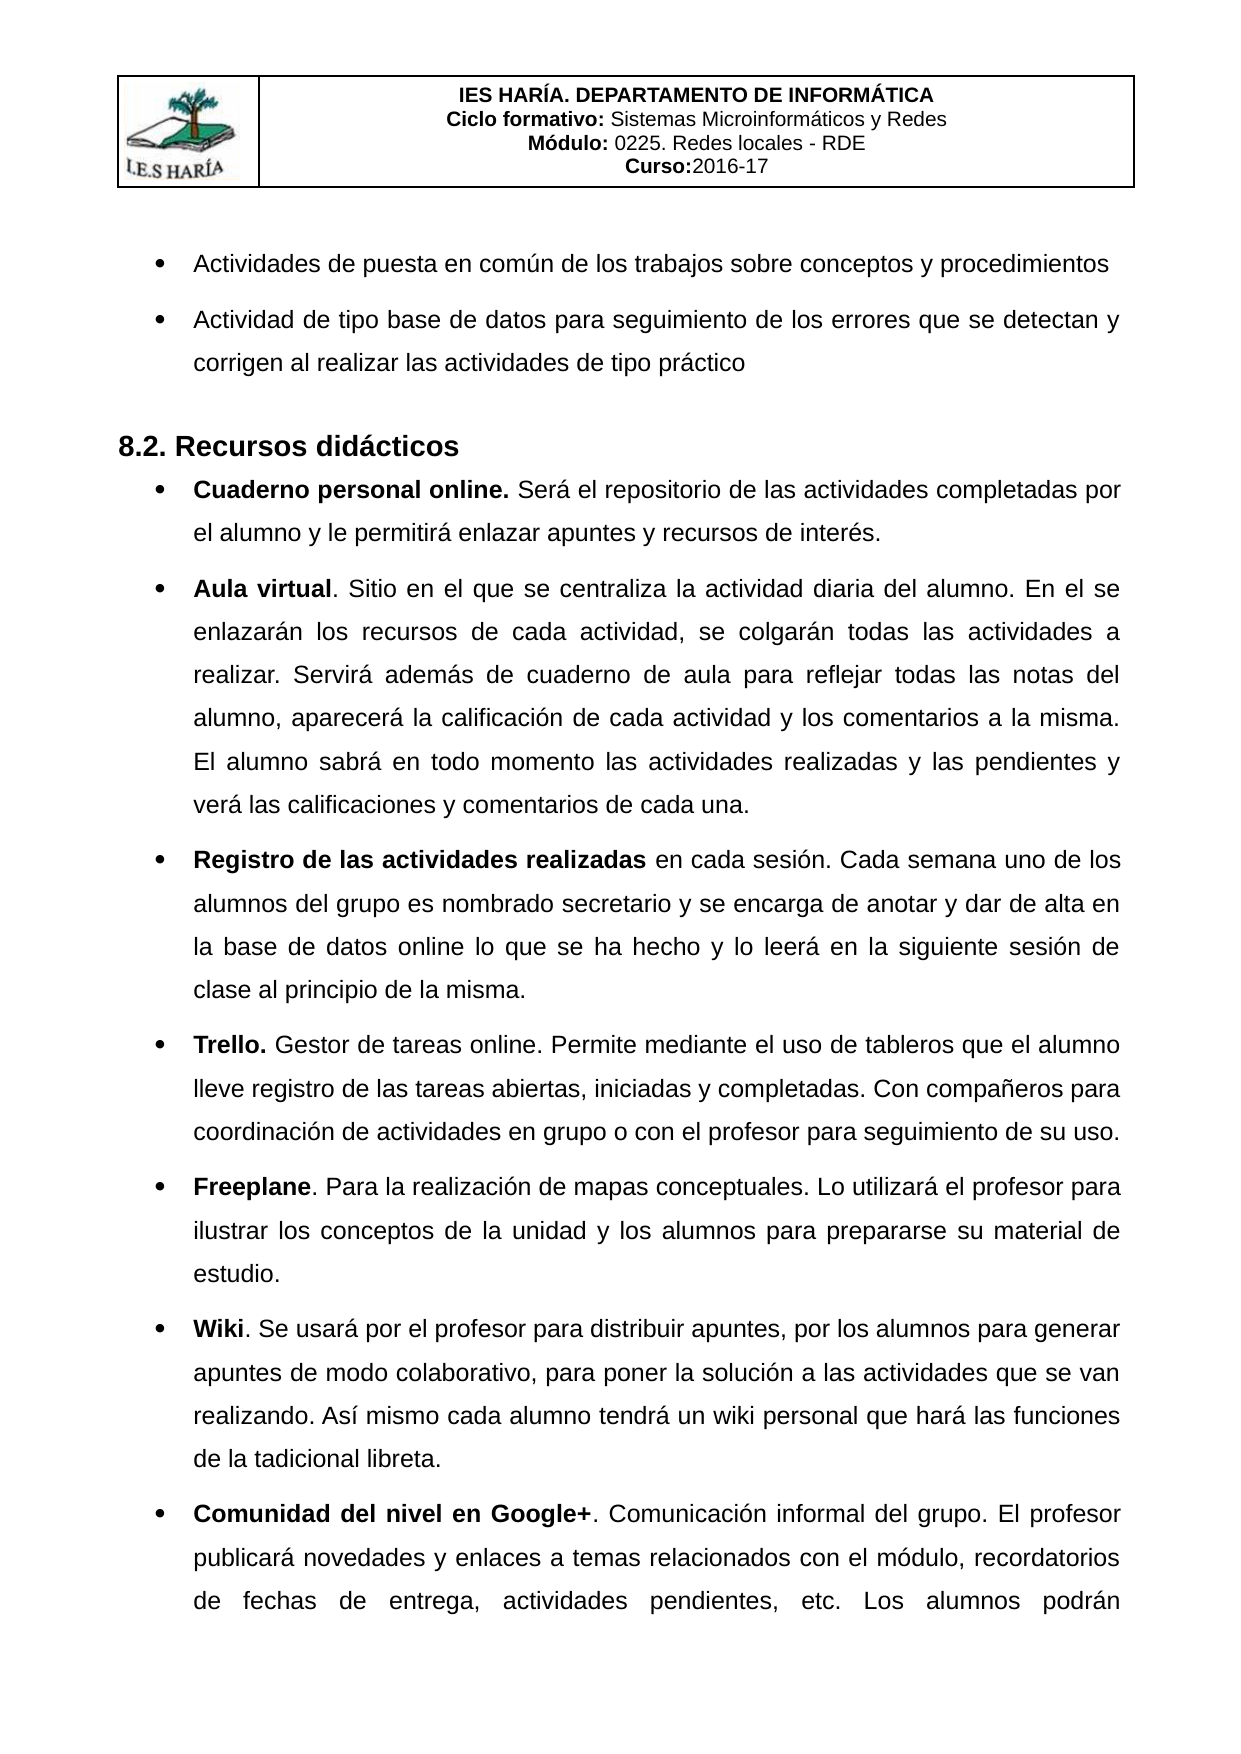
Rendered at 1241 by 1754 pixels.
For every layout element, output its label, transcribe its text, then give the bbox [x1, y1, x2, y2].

list Cuaderno personal online. Será el repositorio de las actividades completadas por el alumno y le permitirá enlazar apuntes y recursos de interés. [156, 475, 1122, 547]
picture [123, 82, 241, 180]
list Registro de las actividades realizadas en cada sesión. Cada semana uno de los alumnos del grupo es nombrado secretario y se encarga de anotar y dar de alta en la base de datos online lo que se ha hecho y lo leerá en la siguiente sesión de clase al principio de la misma. [156, 845, 1122, 1003]
list Wiki. Se usará por el profesor para distribuir apuntes, por los alumnos para generar apuntes de modo colaborativo, para poner la solución a las actividades que se van realizando. Así mismo cada alumno tendrá un wiki personal que hará las funciones de la tadicional libreta. [156, 1314, 1122, 1473]
list Trello. Gestor de tareas online. Permite mediante el uso de tableros que el alumno lleve registro de las tareas abiertas, iniciadas y completadas. Con compañeros para coordinación de actividades en grupo o con el profesor para seguimiento de su uso. [156, 1030, 1122, 1146]
subtitle 8.2. Recursos didácticos [118, 429, 1122, 463]
list Actividades de puesta en común de los trabajos sobre conceptos y procedimientos [156, 249, 1122, 278]
list Comunidad del nivel en Google+. Comunicación informal del grupo. El profesor publicará novedades y enlaces a temas relacionados con el módulo, recordatorios de fechas de entrega, actividades pendientes, etc. Los alumnos podrán [156, 1499, 1122, 1614]
list Actividad de tipo base de datos para seguimiento de los errores que se detectan y corrigen al realizar las actividades de tipo práctico [156, 305, 1122, 377]
list Aula virtual. Sitio en el que se centraliza la actividad diaria del alumno. En el se enlazarán los recursos de cada actividad, se colgarán todas las actividades a realizar. Servirá además de cuaderno de aula para reflejar todas las notas del alumno, aparecerá la calificación de cada actividad y los comentarios a la misma. El alumno sabrá en todo momento las actividades realizadas y las pendientes y verá las calificaciones y comentarios de cada una. [156, 574, 1122, 818]
list Freeplane. Para la realización de mapas conceptuales. Lo utilizará el profesor para ilustrar los conceptos de la unidad y los alumnos para prepararse su material de estudio. [156, 1172, 1122, 1287]
